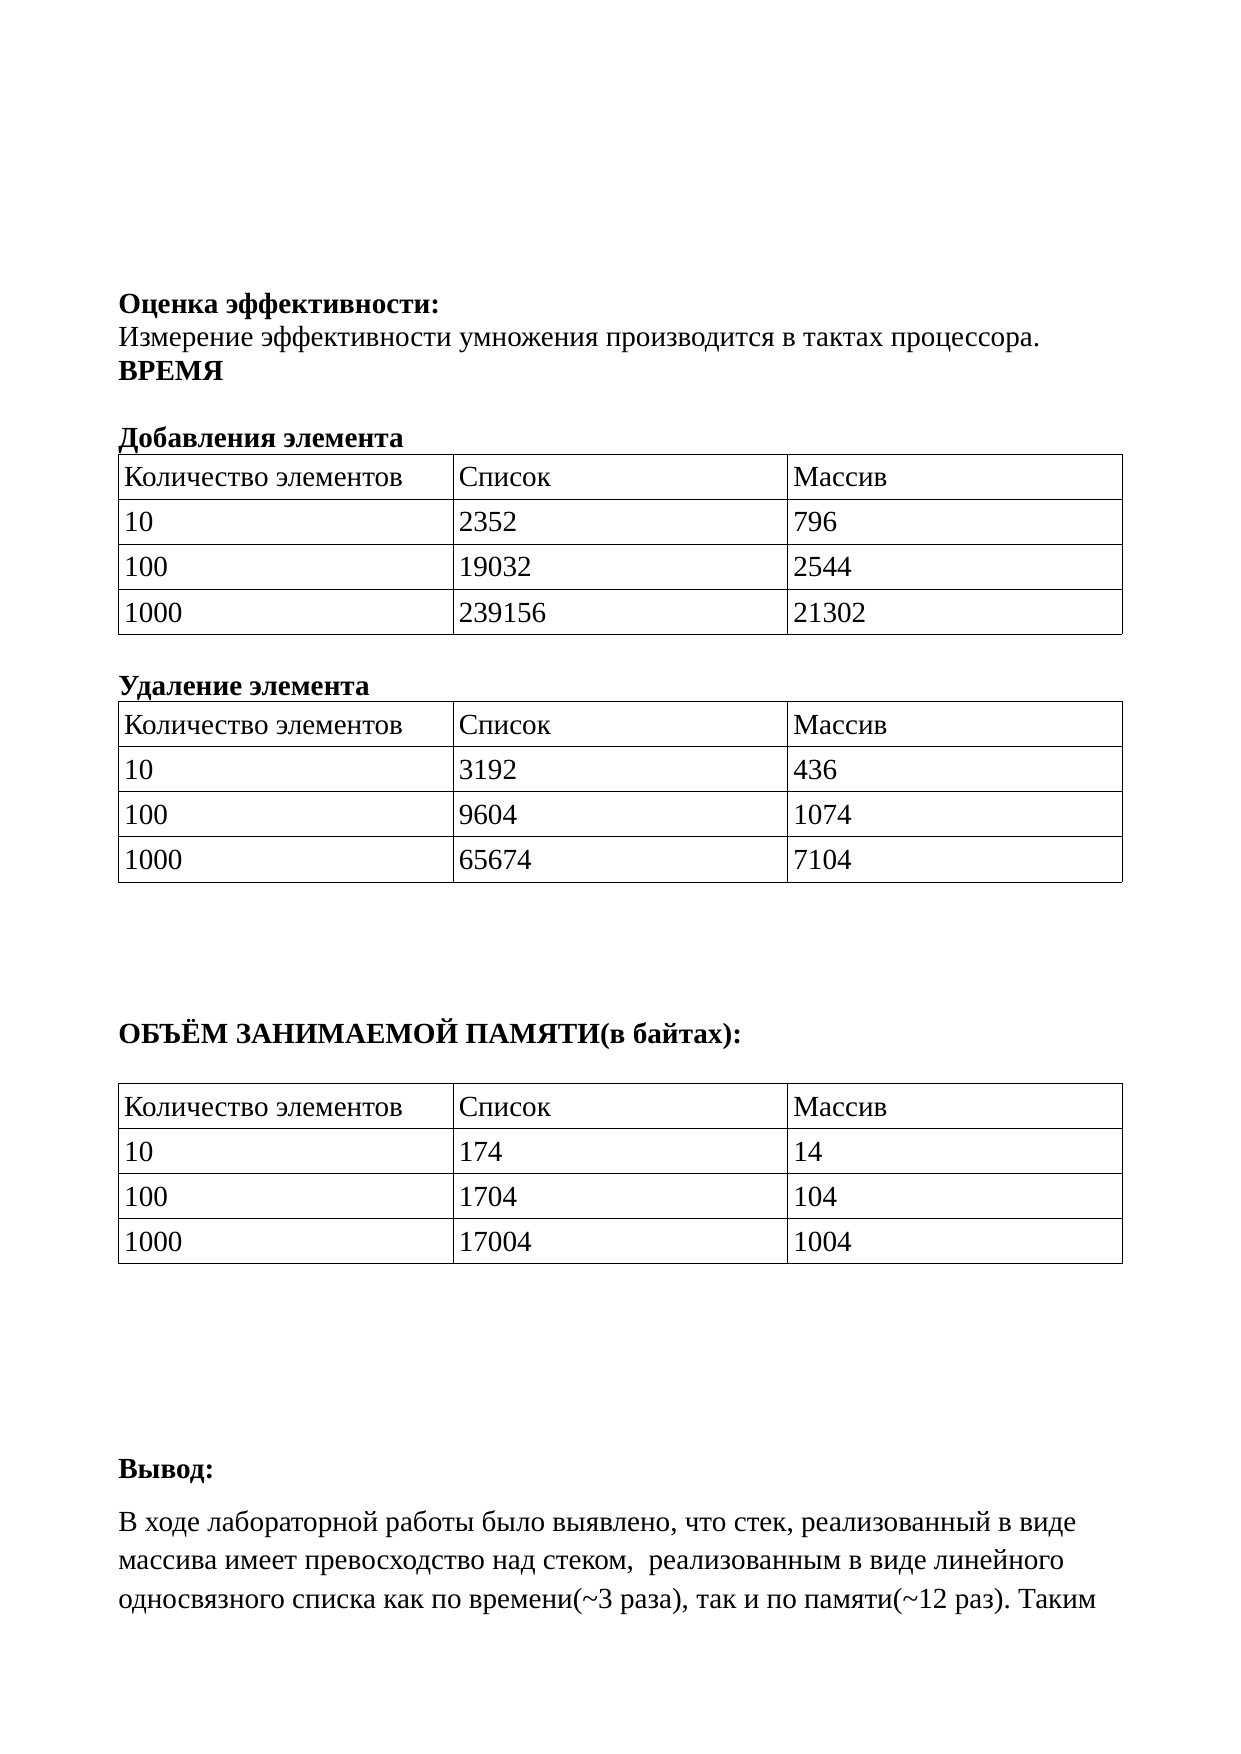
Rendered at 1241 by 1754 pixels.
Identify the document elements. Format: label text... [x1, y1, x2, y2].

table_header Массив [788, 455, 1122, 499]
table_header Список [454, 455, 787, 499]
table_cell 10 [119, 747, 453, 791]
table_cell 2352 [454, 500, 787, 544]
table_header Список [454, 1084, 787, 1128]
table_cell 19032 [454, 545, 787, 589]
text Добавления элемента [118, 420, 1122, 453]
table_cell 1074 [788, 792, 1122, 836]
table_cell 3192 [454, 747, 787, 791]
table_header Количество элементов [119, 702, 453, 746]
table_cell 1000 [119, 590, 453, 634]
table_cell 1000 [119, 1219, 453, 1263]
table_cell 1704 [454, 1174, 787, 1218]
text ВРЕМЯ [118, 353, 1122, 386]
text В ходе лабораторной работы было выявлено, что стек, реализованный в виде массива имеет превосходство над стеком, реализованным в виде линейного односвязного списка как по времени(~3 раза), так и по памяти(~12 раз). Таким [118, 1504, 1122, 1614]
table_cell 100 [119, 545, 453, 589]
table_cell 17004 [454, 1219, 787, 1263]
table_cell 10 [119, 500, 453, 544]
table_cell 100 [119, 792, 453, 836]
table_cell 1004 [788, 1219, 1122, 1263]
table_cell 21302 [788, 590, 1122, 634]
text Измерение эффективности умножения производится в тактах процессора. [118, 319, 1122, 353]
table_header Массив [788, 1084, 1122, 1128]
table_cell 1000 [119, 837, 453, 882]
table_header Количество элементов [119, 455, 453, 499]
table_cell 7104 [788, 837, 1122, 882]
table_header Список [454, 702, 787, 746]
text ОБЪЁМ ЗАНИМАЕМОЙ ПАМЯТИ(в байтах): [118, 1016, 1122, 1049]
table_cell 104 [788, 1174, 1122, 1218]
table_cell 2544 [788, 545, 1122, 589]
table_cell 796 [788, 500, 1122, 544]
text Удаление элемента [118, 668, 1122, 701]
table_cell 10 [119, 1129, 453, 1173]
text Вывод: [118, 1451, 1122, 1484]
table_cell 239156 [454, 590, 787, 634]
table_header Массив [788, 702, 1122, 746]
table_cell 100 [119, 1174, 453, 1218]
table_cell 65674 [454, 837, 787, 882]
table_cell 14 [788, 1129, 1122, 1173]
table_cell 174 [454, 1129, 787, 1173]
table_cell 9604 [454, 792, 787, 836]
text Оценка эффективности: [118, 286, 1122, 319]
table_header Количество элементов [119, 1084, 453, 1128]
table_cell 436 [788, 747, 1122, 791]
